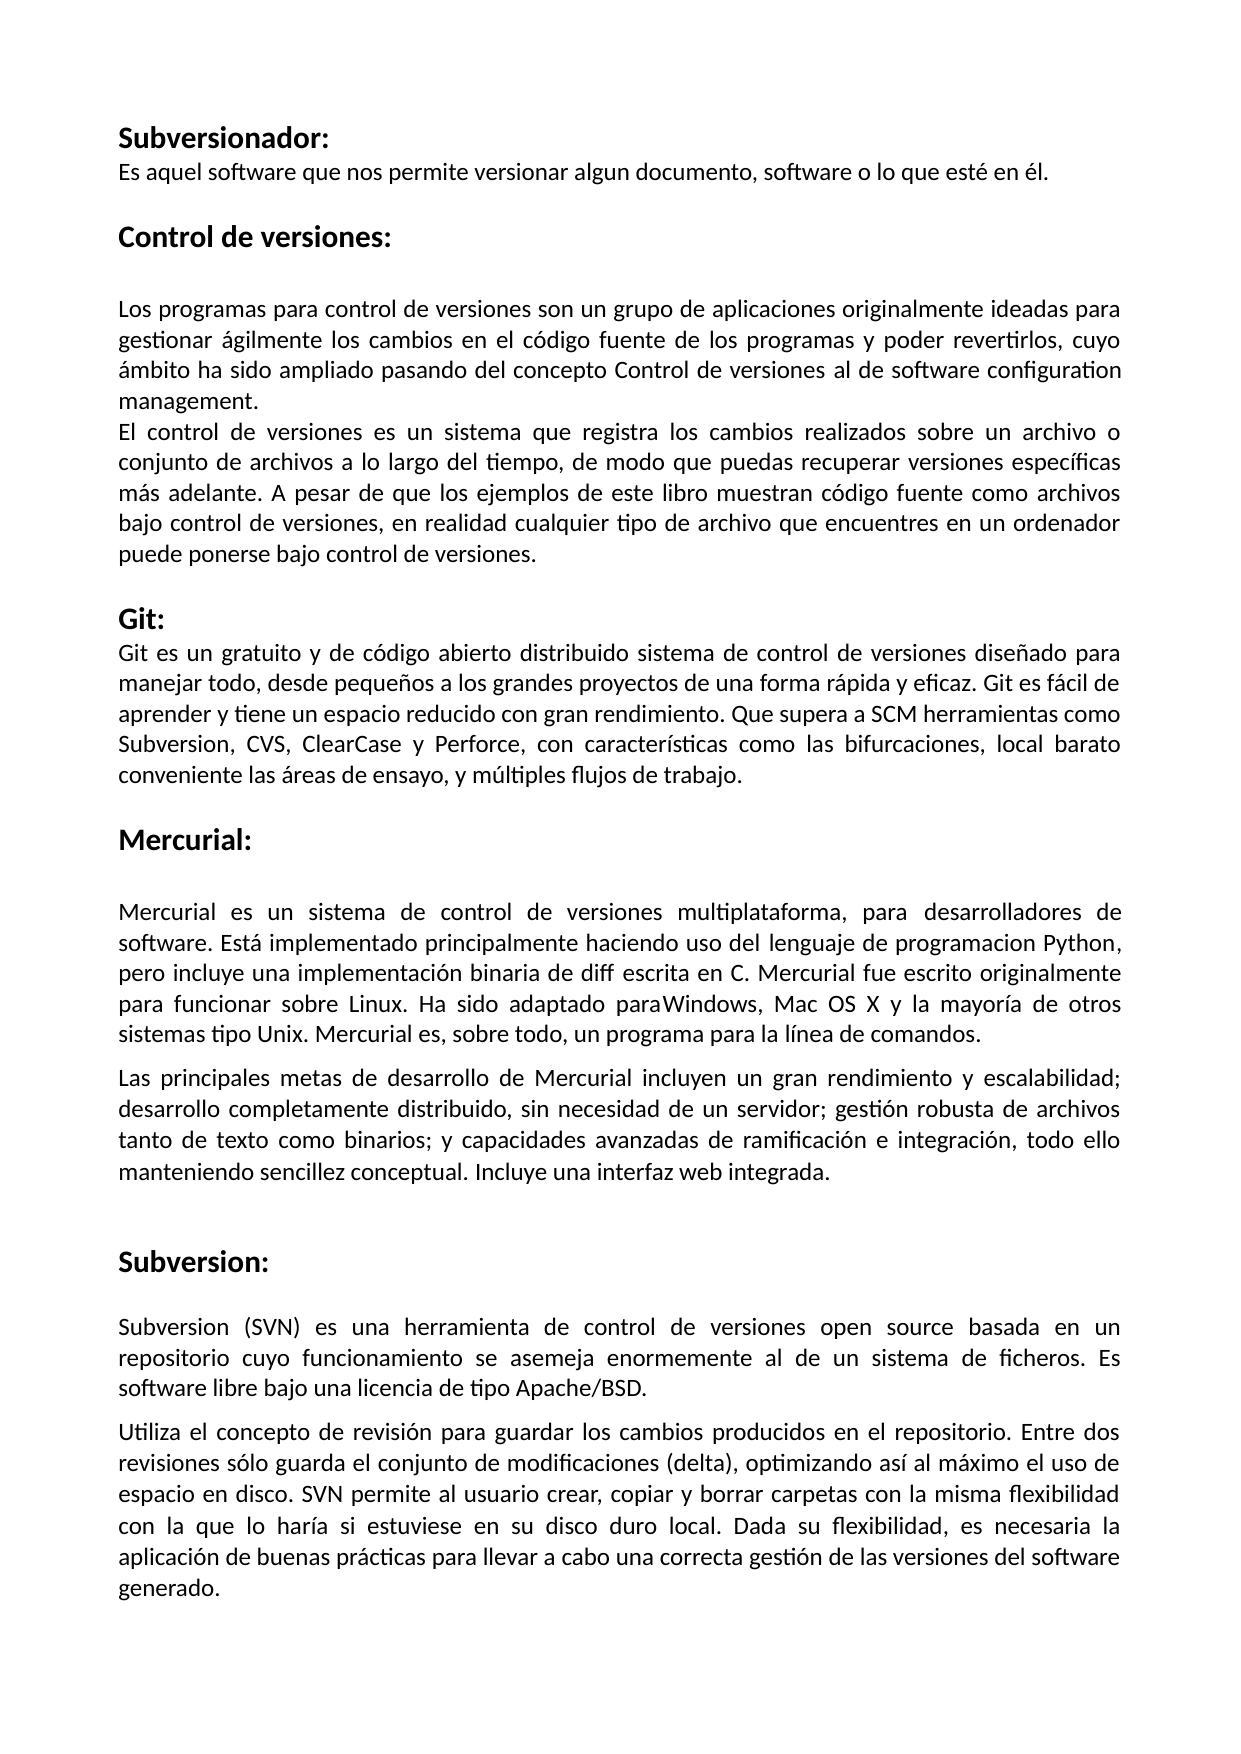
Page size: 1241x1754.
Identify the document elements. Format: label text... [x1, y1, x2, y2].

text Los programas para control de versiones son un grupo de aplicaciones originalmente ideadas para gestionar ágilmente los cambios en el código fuente de los programas y poder revertirlos, cuyo ámbito ha sido ampliado pasando del concepto Control de versiones al de software configuration management. [118, 293, 1122, 416]
text Subversion (SVN) es una herramienta de control de versiones open source basada en un repositorio cuyo funcionamiento se asemeja enormemente al de un sistema de ficheros. Es software libre bajo una licencia de tipo Apache/BSD. [118, 1311, 1122, 1403]
text Git: [118, 599, 1122, 637]
text Subversion: [118, 1243, 1122, 1281]
text Es aquel software que nos permite versionar algun documento, software o lo que esté en él. [118, 156, 1122, 187]
text Las principales metas de desarrollo de Mercurial incluyen un gran rendimiento y escalabilidad; desarrollo completamente distribuido, sin necesidad de un servidor; gestión robusta de archivos tanto de texto como binarios; y capacidades avanzadas de ramificación e integración, todo ello manteniendo sencillez conceptual. Incluye una interfaz web integrada. [118, 1061, 1122, 1186]
text Mercurial es un sistema de control de versiones multiplataforma, para desarrolladores de software. Está implementado principalmente haciendo uso del lenguaje de programacion Python, pero incluye una implementación binaria de diff escrita en C. Mercurial fue escrito originalmente para funcionar sobre Linux. Ha sido adaptado paraWindows, Mac OS X y la mayoría de otros sistemas tipo Unix. Mercurial es, sobre todo, un programa para la línea de comandos. [118, 896, 1122, 1049]
text Mercurial: [118, 820, 1122, 858]
text Control de versiones: [118, 217, 1122, 255]
text Utiliza el concepto de revisión para guardar los cambios producidos en el repositorio. Entre dos revisiones sólo guarda el conjunto de modificaciones (delta), optimizando así al máximo el uso de espacio en disco. SVN permite al usuario crear, copiar y borrar carpetas con la misma flexibilidad con la que lo haría si estuviese en su disco duro local. Dada su flexibilidad, es necesaria la aplicación de buenas prácticas para llevar a cabo una correcta gestión de las versiones del software generado. [118, 1415, 1122, 1603]
text El control de versiones es un sistema que registra los cambios realizados sobre un archivo o conjunto de archivos a lo largo del tiempo, de modo que puedas recuperar versiones específicas más adelante. A pesar de que los ejemplos de este libro muestran código fuente como archivos bajo control de versiones, en realidad cualquier tipo de archivo que encuentres en un ordenador puede ponerse bajo control de versiones. [118, 416, 1122, 568]
text Subversionador: [118, 118, 1122, 156]
text Git es un gratuito y de código abierto distribuido sistema de control de versiones diseñado para manejar todo, desde pequeños a los grandes proyectos de una forma rápida y eficaz. Git es fácil de aprender y tiene un espacio reducido con gran rendimiento. Que supera a SCM herramientas como Subversion, CVS, ClearCase y Perforce, con características como las bifurcaciones, local barato conveniente las áreas de ensayo, y múltiples flujos de trabajo. [118, 637, 1122, 789]
